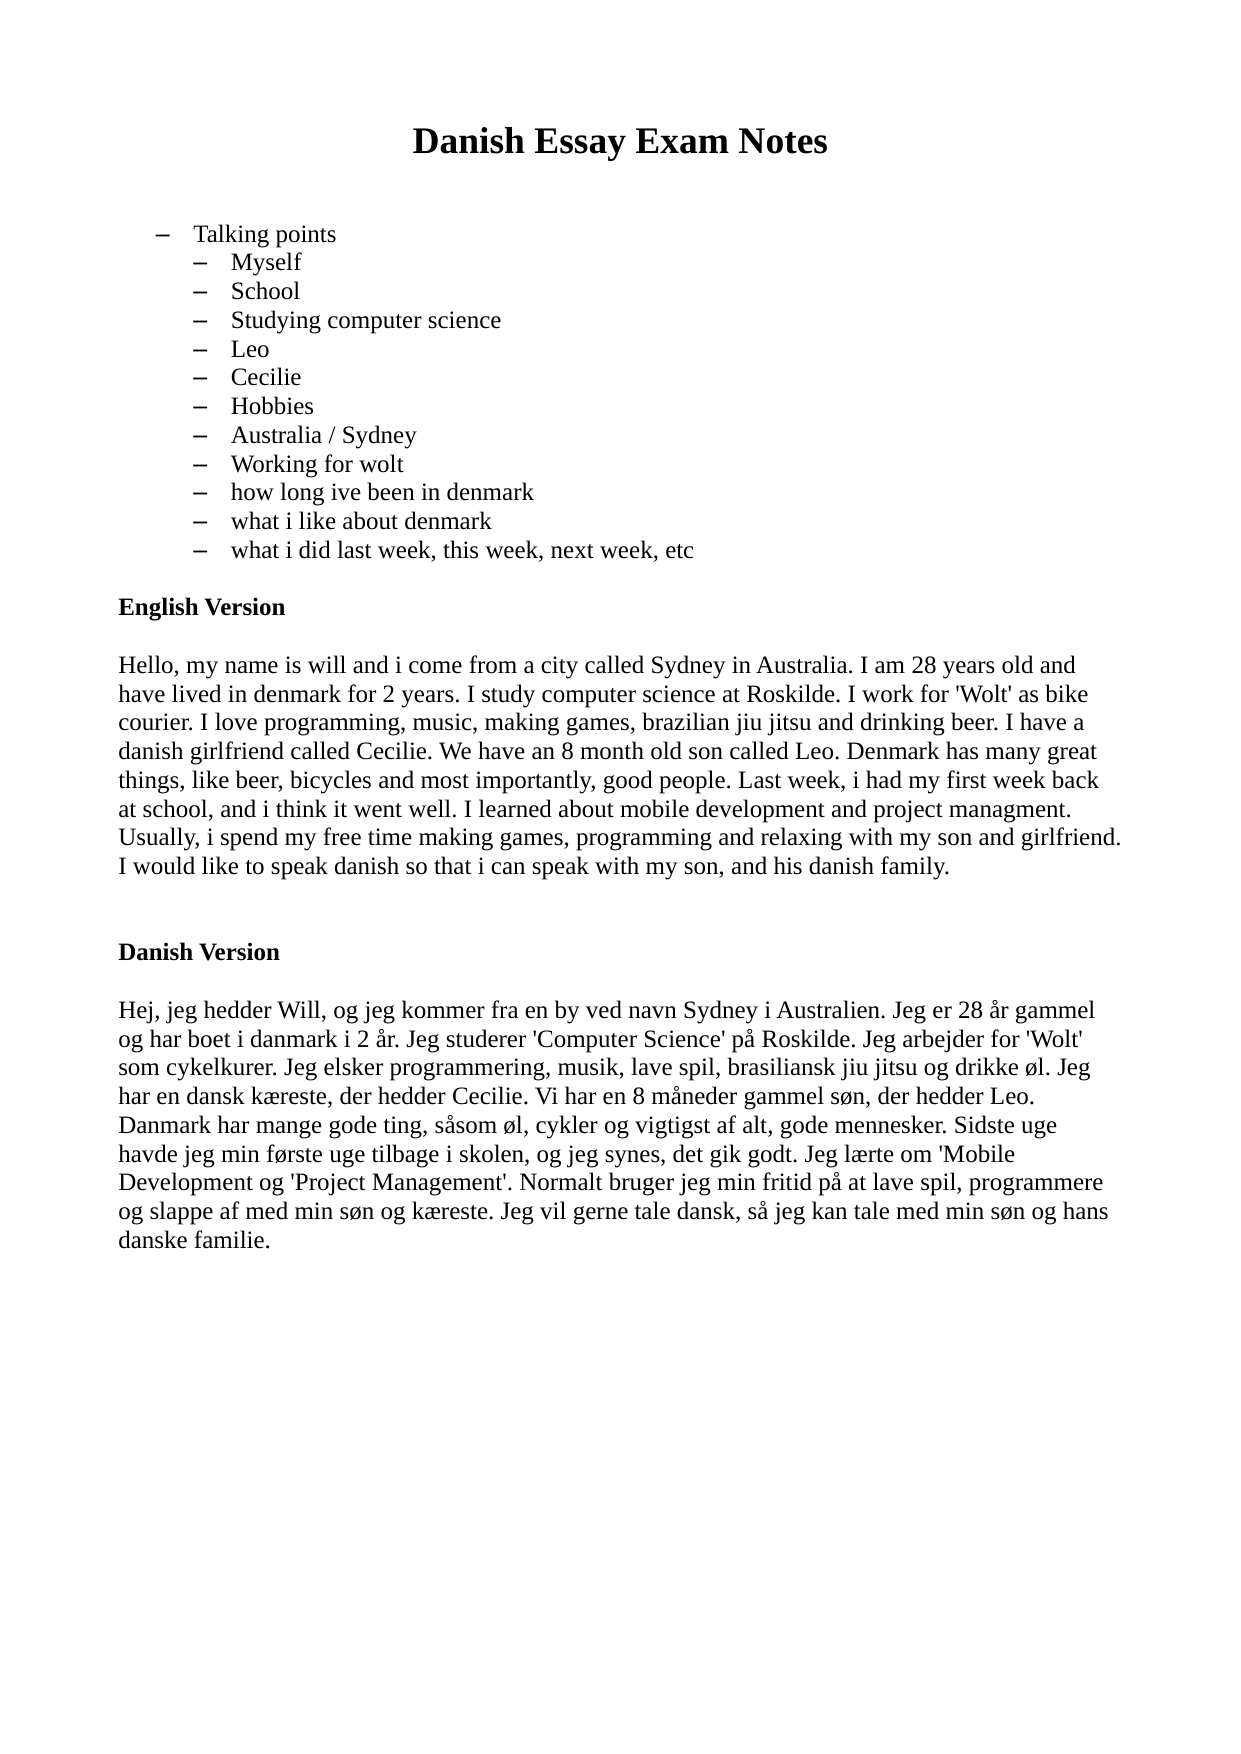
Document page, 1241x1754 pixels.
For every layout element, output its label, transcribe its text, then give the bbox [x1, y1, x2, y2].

list Working for wolt [193, 449, 1122, 477]
text Danish Essay Exam Notes [118, 118, 1122, 161]
text Hello, my name is will and i come from a city called Sydney in Australia. I am 28 years old and have lived in denmark for 2 years. I study computer science at Roskilde. I work for 'Wolt' as bike courier. I love programming, music, making games, brazilian jiu jitsu and drinking beer. I have a danish girlfriend called Cecilie. We have an 8 month old son called Leo. Denmark has many great things, like beer, bicycles and most importantly, good people. Last week, i had my first week back at school, and i think it went well. I learned about mobile development and project managment. Usually, i spend my free time making games, programming and relaxing with my son and girlfriend. I would like to speak danish so that i can speak with my son, and his danish family. [118, 650, 1122, 880]
list Talking points [156, 219, 1122, 247]
list Hobbies [193, 391, 1122, 420]
list Myself [193, 247, 1122, 276]
list how long ive been in denmark [193, 477, 1122, 506]
list Cecilie [193, 362, 1122, 391]
list Studying computer science [193, 305, 1122, 334]
list Leo [193, 334, 1122, 362]
list what i did last week, this week, next week, etc [193, 535, 1122, 564]
list Australia / Sydney [193, 420, 1122, 449]
text Danish Version [118, 937, 1122, 966]
text English Version [118, 592, 1122, 621]
list School [193, 276, 1122, 305]
text Hej, jeg hedder Will, og jeg kommer fra en by ved navn Sydney i Australien. Jeg er 28 år gammel og har boet i danmark i 2 år. Jeg studerer 'Computer Science' på Roskilde. Jeg arbejder for 'Wolt' som cykelkurer. Jeg elsker programmering, musik, lave spil, brasiliansk jiu jitsu og drikke øl. Jeg har en dansk kæreste, der hedder Cecilie. Vi har en 8 måneder gammel søn, der hedder Leo. Danmark har mange gode ting, såsom øl, cykler og vigtigst af alt, gode mennesker. Sidste uge havde jeg min første uge tilbage i skolen, og jeg synes, det gik godt. Jeg lærte om 'Mobile Development og 'Project Management'. Normalt bruger jeg min fritid på at lave spil, programmere og slappe af med min søn og kæreste. Jeg vil gerne tale dansk, så jeg kan tale med min søn og hans danske familie. [118, 995, 1122, 1254]
list what i like about denmark [193, 506, 1122, 535]
